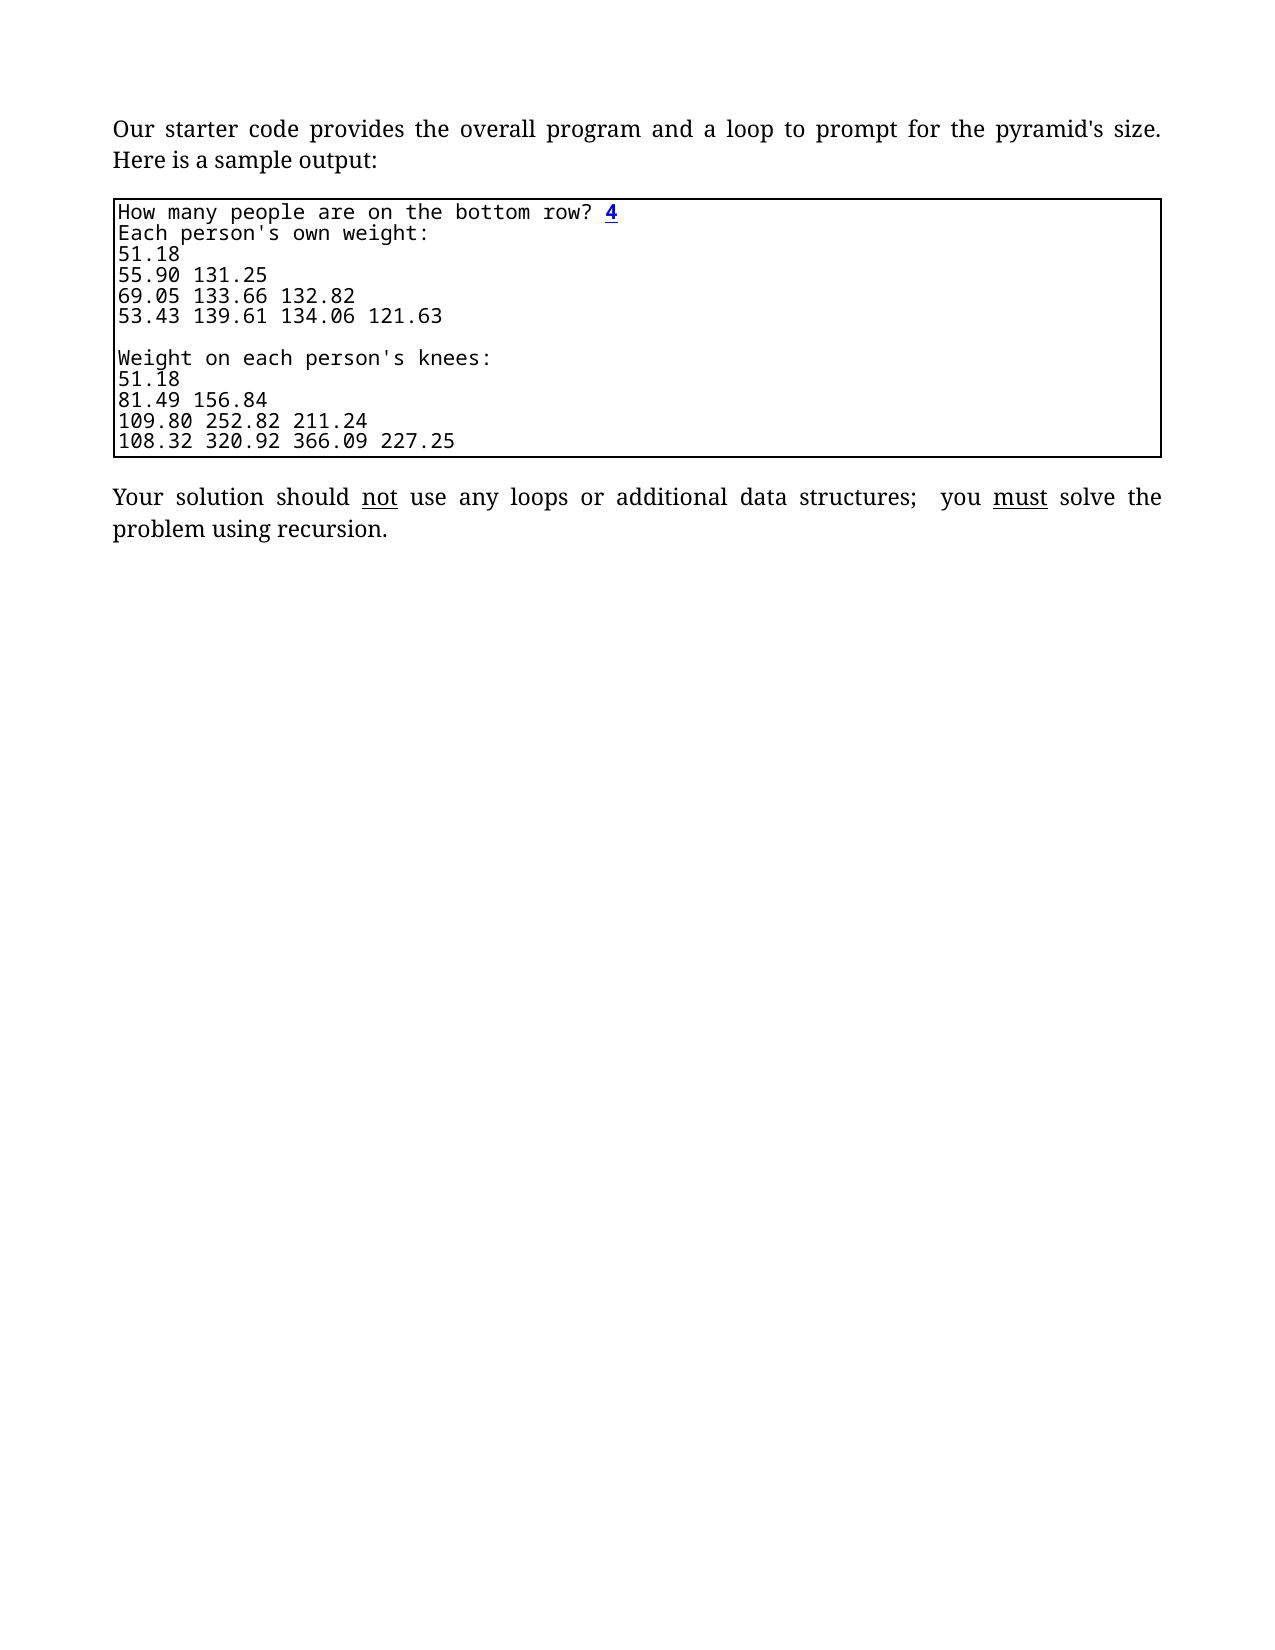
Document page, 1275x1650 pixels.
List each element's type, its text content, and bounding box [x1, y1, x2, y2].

text 55.90 131.25 [115, 261, 1160, 281]
text Our starter code provides the overall program and a loop to prompt for the pyramid's size. Here is a sample output: [112, 112, 1162, 175]
text 69.05 133.66 132.82 [115, 281, 1160, 302]
text How many people are on the bottom row? 4 [115, 200, 1160, 219]
text 81.49 156.84 [115, 386, 1160, 406]
text 109.80 252.82 211.24 [115, 406, 1160, 427]
text Weight on each person's knees: [115, 344, 1160, 365]
text Each person's own weight: [115, 219, 1160, 240]
text Your solution should not use any loops or additional data structures; you must solve the problem using recursion. [112, 481, 1162, 544]
text 53.43 139.61 134.06 121.63 [115, 302, 1160, 328]
text 51.18 [115, 240, 1160, 261]
text 51.18 [115, 365, 1160, 386]
text 108.32 320.92 366.09 227.25 [115, 427, 1160, 456]
